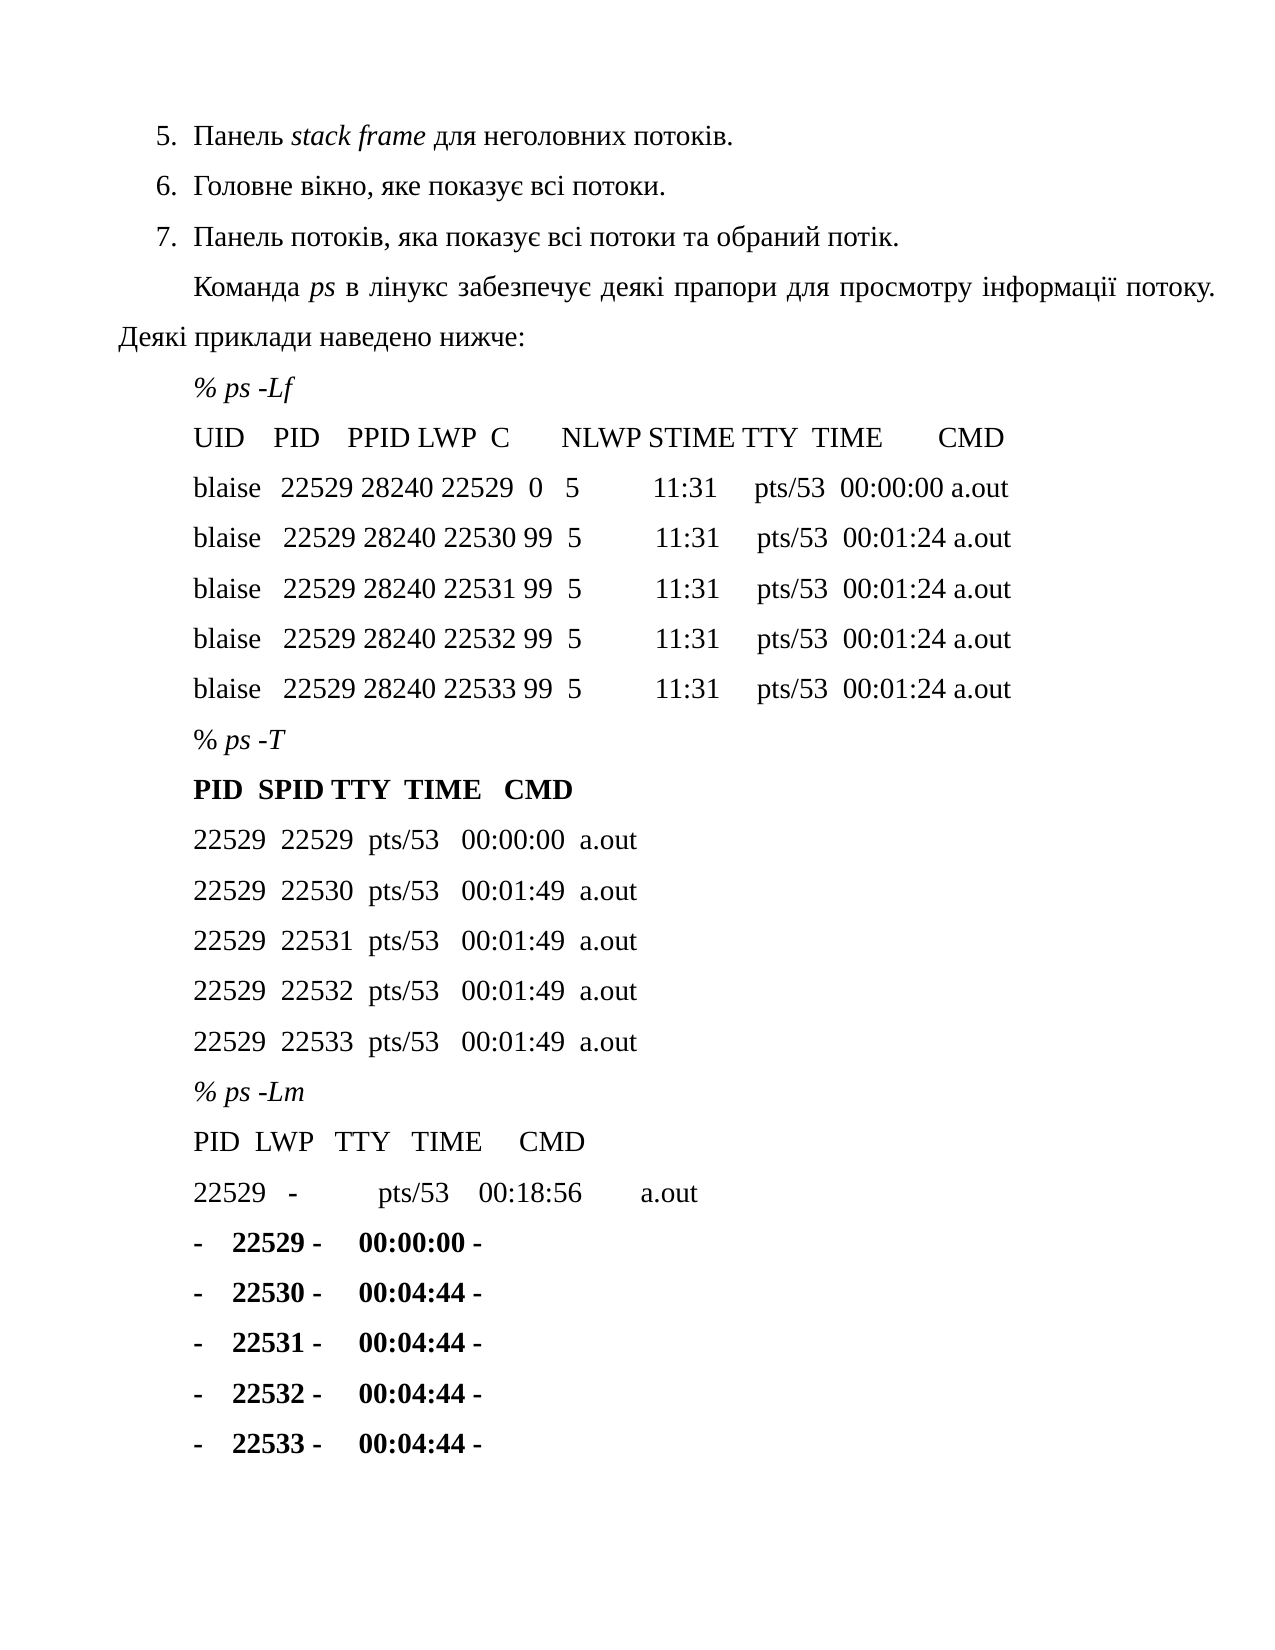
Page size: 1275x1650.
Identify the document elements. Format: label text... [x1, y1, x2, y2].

text blaise 22529 28240 22529 0 5 11:31 pts/53 00:00:00 a.out [118, 470, 1216, 504]
text PID LWP TTY TIME CMD [118, 1124, 1216, 1158]
text PID SPID TTY TIME CMD [118, 772, 1216, 806]
list Панель потоків, яка показує всі потоки та обраний потік. [156, 219, 1216, 252]
text Команда ps в лінукс забезпечує деякі прапори для просмотру інформації потоку. Деякі приклади наведено нижче: [118, 269, 1216, 353]
text 22529 22532 pts/53 00:01:49 a.out [118, 973, 1216, 1007]
text blaise 22529 28240 22530 99 5 11:31 pts/53 00:01:24 a.out [118, 521, 1216, 554]
text % ps -T [118, 722, 1216, 755]
text 22529 22530 pts/53 00:01:49 a.out [118, 873, 1216, 906]
text 22529 - pts/53 00:18:56 a.out [118, 1175, 1216, 1208]
text 22529 22533 pts/53 00:01:49 a.out [118, 1024, 1216, 1057]
text % ps -Lf [118, 370, 1216, 403]
text - 22530 - 00:04:44 - [118, 1275, 1216, 1309]
text blaise 22529 28240 22533 99 5 11:31 pts/53 00:01:24 a.out [118, 672, 1216, 705]
text blaise 22529 28240 22531 99 5 11:31 pts/53 00:01:24 a.out [118, 571, 1216, 604]
text - 22531 - 00:04:44 - [118, 1326, 1216, 1359]
text - 22532 - 00:04:44 - [118, 1376, 1216, 1409]
text UID PID PPID LWP C NLWP STIME TTY TIME CMD [118, 420, 1216, 453]
list Головне вікно, яке показує всі потоки. [156, 168, 1216, 202]
text 22529 22529 pts/53 00:00:00 a.out [118, 822, 1216, 856]
text 22529 22531 pts/53 00:01:49 a.out [118, 923, 1216, 957]
text - 22529 - 00:00:00 - [118, 1225, 1216, 1258]
list Панель stack frame для неголовних потоків. [156, 118, 1216, 152]
text blaise 22529 28240 22532 99 5 11:31 pts/53 00:01:24 a.out [118, 621, 1216, 655]
text % ps -Lm [118, 1074, 1216, 1108]
text - 22533 - 00:04:44 - [118, 1426, 1216, 1460]
